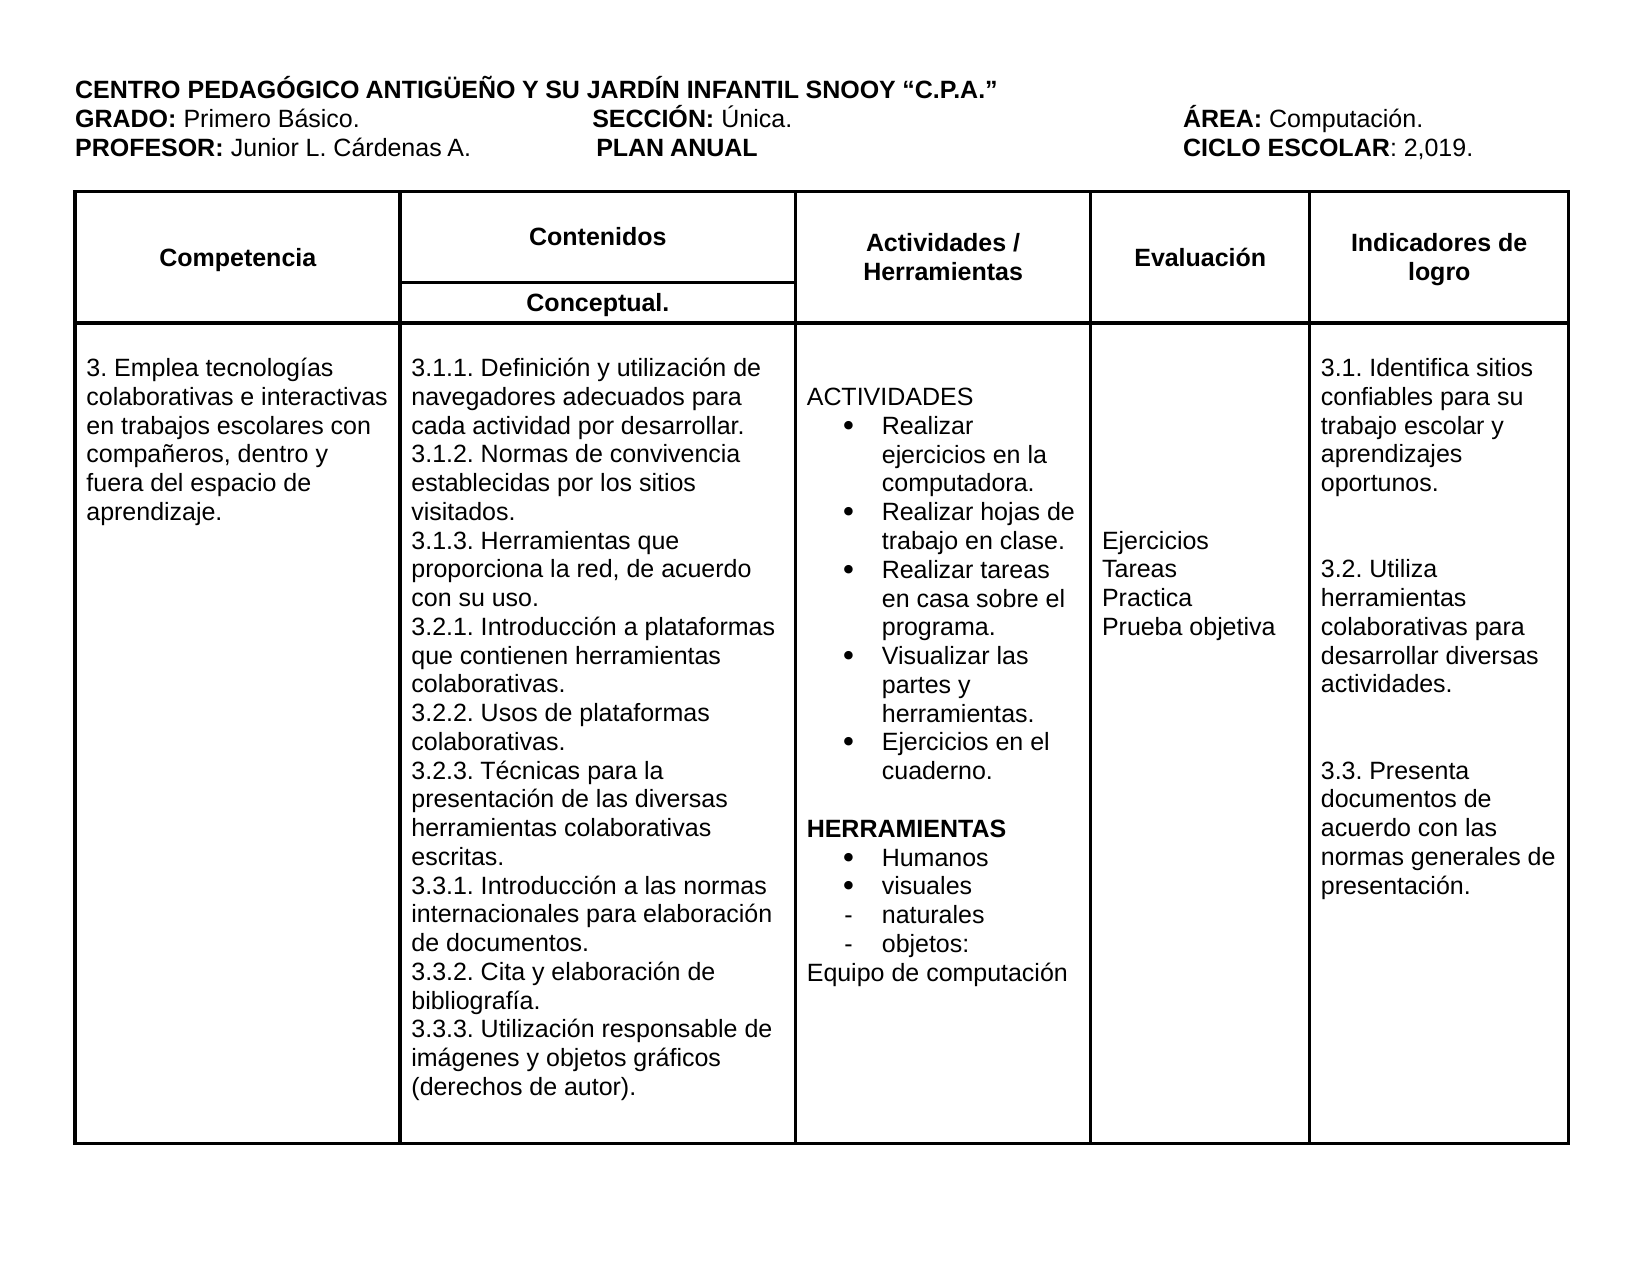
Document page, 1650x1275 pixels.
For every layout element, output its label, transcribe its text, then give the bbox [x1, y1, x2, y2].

table_header Evaluación [1092, 193, 1308, 321]
text GRADO: Primero Básico. SECCIÓN: Única. ÁREA: Computación. [75, 104, 1575, 132]
table_cell 3. Emplea tecnologías colaborativas e interactivas en trabajos escolares con compañeros, dentro y fuera del espacio de aprendizaje. [77, 325, 398, 1142]
table_cell Conceptual. [402, 284, 794, 321]
table_cell Ejercicios Tareas Practica Prueba objetiva [1092, 325, 1308, 1142]
text PROFESOR: Junior L. Cárdenas A. PLAN ANUAL CICLO ESCOLAR: 2,019. [75, 132, 1575, 161]
table_header Actividades / Herramientas [797, 193, 1089, 321]
table_cell 3.1. Identifica sitios confiables para su trabajo escolar y aprendizajes oportunos. 3.2. Utiliza herramientas colaborativas para desarrollar diversas actividades. 3.3. Presenta documentos de acuerdo con las normas generales de presentación. [1311, 325, 1567, 1142]
table_header Competencia [77, 193, 398, 321]
table_cell 3.1.1. Definición y utilización de navegadores adecuados para cada actividad por desarrollar. 3.1.2. Normas de convivencia establecidas por los sitios visitados. 3.1.3. Herramientas que proporciona la red, de acuerdo con su uso. 3.2.1. Introducción a plataformas que contienen herramientas colaborativas. 3.2.2. Usos de plataformas colaborativas. 3.2.3. Técnicas para la presentación de las diversas herramientas colaborativas escritas. 3.3.1. Introducción a las normas internacionales para elaboración de documentos. 3.3.2. Cita y elaboración de bibliografía. 3.3.3. Utilización responsable de imágenes y objetos gráficos (derechos de autor). [402, 325, 794, 1142]
text CENTRO PEDAGÓGICO ANTIGÜEÑO Y SU JARDÍN INFANTIL SNOOY “C.P.A.” [75, 75, 1575, 104]
table_header Contenidos [402, 193, 794, 281]
table_header Indicadores de logro [1311, 193, 1567, 321]
table_cell ACTIVIDADES Realizar ejercicios en la computadora. Realizar hojas de trabajo en clase. Realizar tareas en casa sobre el programa. Visualizar las partes y herramientas. Ejercicios en el cuaderno. HERRAMIENTAS Humanos visuales naturales objetos: Equipo de computación [797, 325, 1089, 1142]
